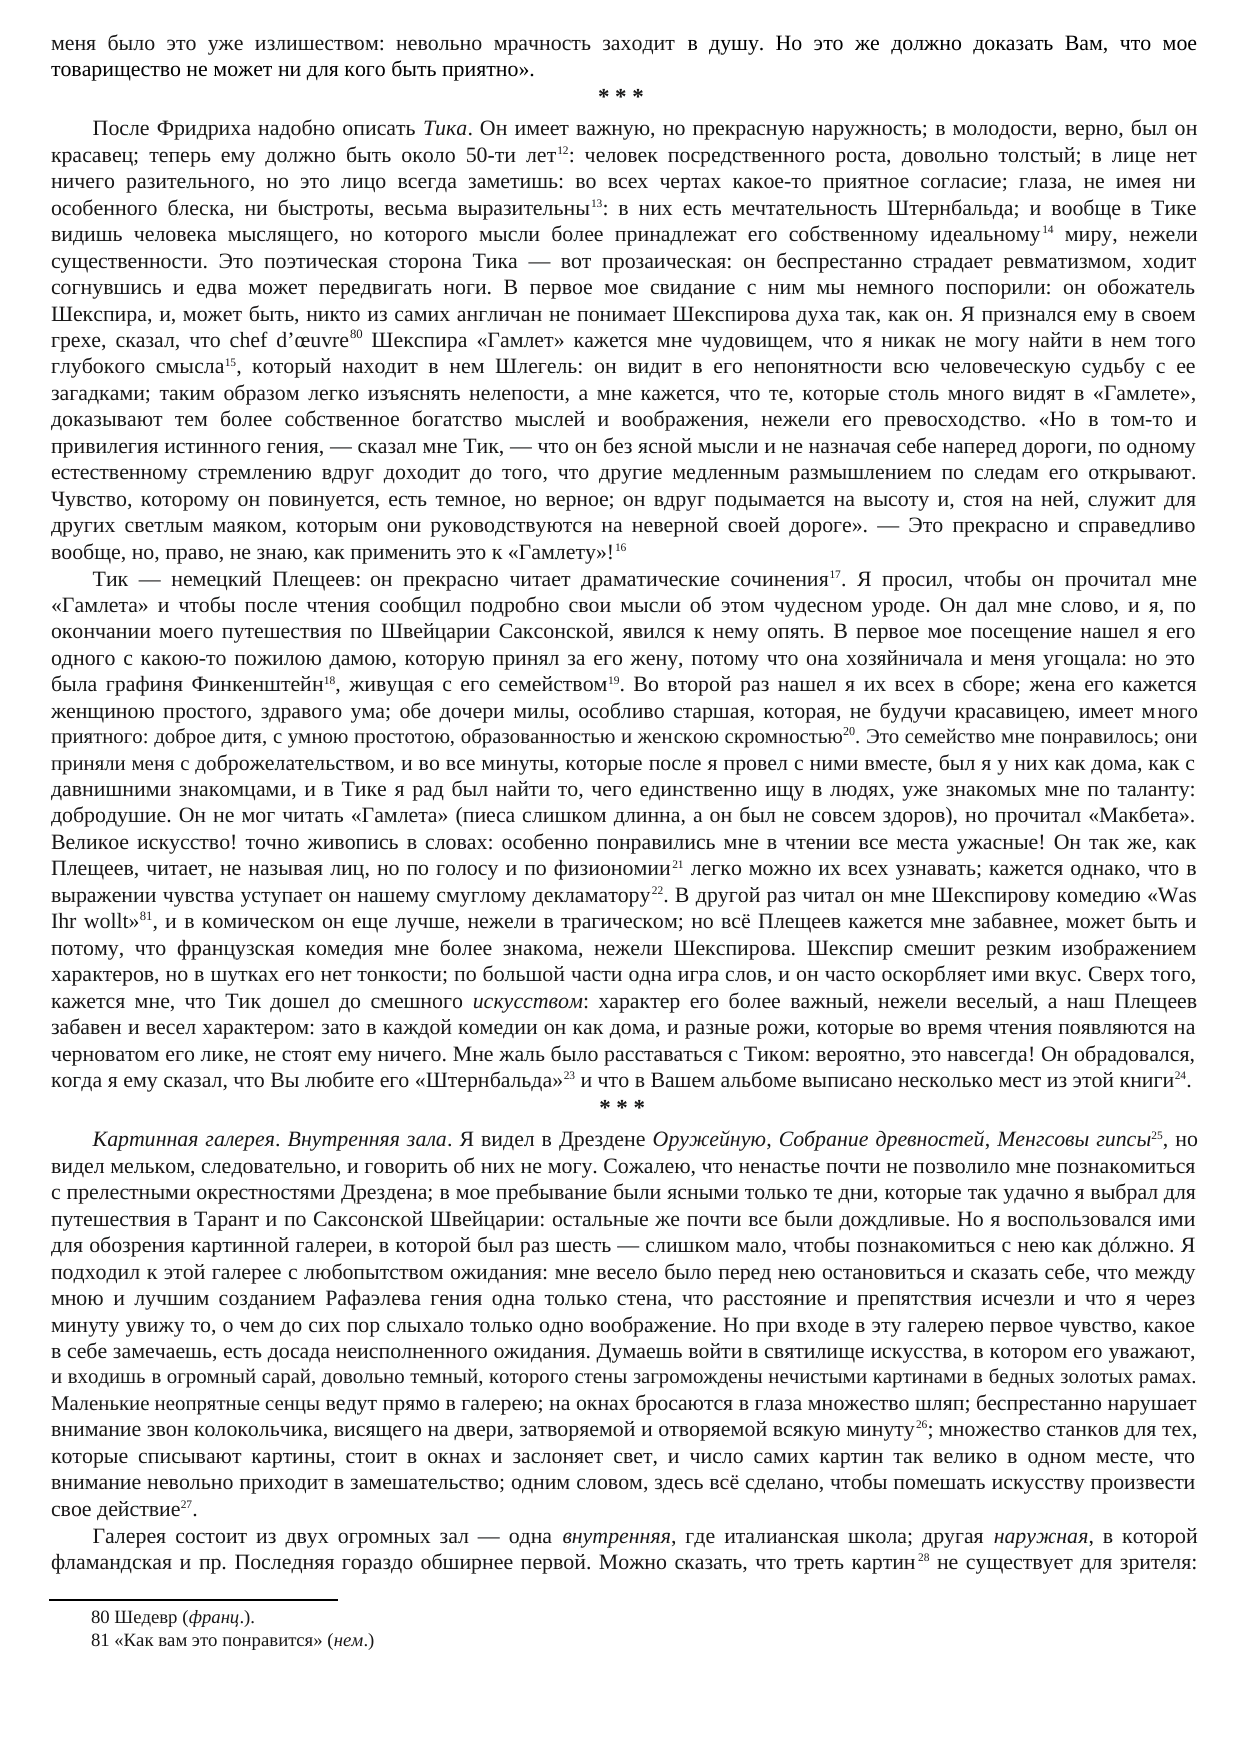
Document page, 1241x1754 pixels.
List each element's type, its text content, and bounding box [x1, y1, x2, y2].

text Шедевр (франц.). [49, 1606, 1197, 1627]
text Тик — немецкий Плещеев: он прекрасно читает драматические сочинения17. Я просил, чтобы он прочитал мне «Гамлета» и чтобы после чтения сообщил подробно свои мысли об этом чудесном уроде. Он дал мне слово, и я, по окончании моего путешествия по Швейцарии Саксонской, явился к нему опять. В первое мое посещение нашел я его одного с какою-то пожилою дамою, которую принял за его жену, потому что она хозяйничала и меня угощала: но это была графиня Финкенштейн18, живущая с его семейством19. Во второй раз нашел я их всех в сборе; жена его кажется женщиною простого, здравого ума; обе дочери милы, особливо старшая, которая, не будучи красавицею, имеет много приятного: доброе дитя, с умною простотою, образованностью и жен­скою скромностью20. Это семейство мне понравилось; они приняли меня с доброжелательством, и во все минуты, которые после я провел с ними вместе, был я у них как дома, как с давнишними знакомцами, и в Тике я рад был найти то, чего единственно ищу в людях, уже знакомых мне по таланту: добродушие. Он не мог читать «Гамлета» (пиеса слишком длинна, а он был не совсем здоров), но прочитал «Макбета». Великое искусство! точно живопись в словах: особенно понравились мне в чтении все места ужасные! Он так же, как Плещеев, читает, не называя лиц, но по голосу и по физиономии21 легко можно их всех узнавать; кажется однако, что в выражении чувства уступает он нашему смуглому декламатору22. В другой раз читал он мне Шекспирову комедию «Was Ihr wollt», и в комическом он еще лучше, нежели в трагическом; но всё Плещеев кажется мне забавнее, может быть и потому, что французская комедия мне более знакома, нежели Шекспирова. Шекспир смешит резким изображением характеров, но в шутках его нет тонкости; по большой части одна игра слов, и он часто оскорбляет ими вкус. Сверх того, кажется мне, что Тик дошел до смешного искусством: характер его более важный, нежели веселый, а наш Плещеев забавен и весел характером: зато в каждой комедии он как дома, и разные рожи, которые во время чтения появляются на черноватом его лике, не стоят ему ничего. Мне жаль было расставаться с Тиком: вероятно, это навсегда! Он обрадовался, когда я ему сказал, что Вы любите его «Штернбальда»23 и что в Вашем альбоме выписано несколько мест из этой книги24. [51, 566, 1198, 1092]
text «Как вам это понравится» (нем.) [49, 1629, 1197, 1651]
subtitle * * * [49, 1094, 1194, 1120]
text Картинная галерея. Внутренняя зала. Я видел в Дрездене Оружейную, Собрание древностей, Менгсовы гипсы25, но видел мельком, следовательно, и говорить об них не могу. Сожалею, что ненастье почти не позволило мне познакомиться с прелестными окрестностями Дрездена; в мое пребывание были ясными только те дни, которые так удачно я выбрал для путешествия в Тарант и по Саксонской Швейцарии: остальные же почти все были дождливые. Но я воспользовался ими для обозрения картинной галереи, в которой был раз шесть — слишком мало, чтобы познакомиться с нею как дóлжно. Я подходил к этой галерее с любопытством ожидания: мне весело было перед нею остановиться и сказать себе, что между мною и лучшим созданием Рафаэлева гения одна только стена, что расстояние и препятствия исчезли и что я через минуту увижу то, о чем до сих пор слыхало только одно воображение. Но при входе в эту галерею первое чувство, какое в себе замечаешь, есть досада неисполненного ожидания. Думаешь войти в святилище искусства, в котором его уважают, и входишь в огромный сарай, довольно темный, которого стены загромождены нечистыми картинами в бедных золотых рамах. Маленькие неопрятные сенцы ведут прямо в галерею; на окнах бросаются в глаза множество шляп; беспрестанно нарушает внимание звон колокольчика, висящего на двери, затворяемой и отворяемой всякую минуту26; множество станков для тех, которые списывают картины, стоит в окнах и заслоняет свет, и число самих картин так велико в одном месте, что внимание невольно приходит в замешательство; одним словом, здесь всё сделано, чтобы помешать искусству произвести свое действие27. [51, 1126, 1198, 1521]
text Галерея состоит из двух огромных зал — одна внутренняя, где италианская школа; другая наружная, в которой фламандская и пр. Последняя гораздо обширнее первой. Можно сказать, что треть картин28 не существует для зрителя: [51, 1523, 1198, 1574]
text меня было это уже излишеством: невольно мрачность заходит в душу. Но это же должно доказать Вам, что мое товарищество не может ни для кого быть приятно». [51, 29, 1198, 81]
text После Фридриха надобно описать Тика. Он имеет важную, но прекрасную наружность; в молодости, верно, был он красавец; теперь ему должно быть около 50-ти лет12: человек посредственного роста, довольно толстый; в лице нет ничего разительного, но это лицо всегда заметишь: во всех чертах какое-то приятное согласие; глаза, не имея ни особенного блеска, ни быстроты, весьма выразительны13: в них есть мечтательность Штернбальда; и вообще в Тике видишь человека мыслящего, но которого мысли более принадлежат его собственному идеальному14 миру, нежели существенности. Это поэтическая сторона Тика — вот прозаическая: он беспрестанно страдает ревматизмом, ходит согнувшись и едва может передвигать ноги. В первое мое свидание с ним мы немного поспорили: он обожатель Шекспира, и, может быть, никто из самих англичан не понимает Шекспирова духа так, как он. Я признался ему в своем грехе, сказал, что chef d’œuvre Шекспира «Гамлет» кажется мне чудовищем, что я никак не могу найти в нем того глубокого смысла15, который находит в нем Шлегель: он видит в его непонятности всю человеческую судьбу с ее загадками; таким образом легко изъяснять нелепости, а мне кажется, что те, которые столь много видят в «Гамлете», доказывают тем более собственное богатство мыслей и воображения, нежели его превосходство. «Но в том-то и привилегия истинного гения, — сказал мне Тик, — что он без ясной мысли и не назначая себе наперед дороги, по одному естественному стремлению вдруг доходит до того, что другие медленным размышлением по следам его открывают. Чувство, которому он повинуется, есть темное, но верное; он вдруг подымается на высоту и, стоя на ней, служит для других светлым маяком, которым они руководствуются на неверной своей дороге». — Это прекрасно и справедливо вообще, но, право, не знаю, как применить это к «Гамлету»!16 [51, 115, 1198, 564]
subtitle * * * [49, 83, 1192, 109]
